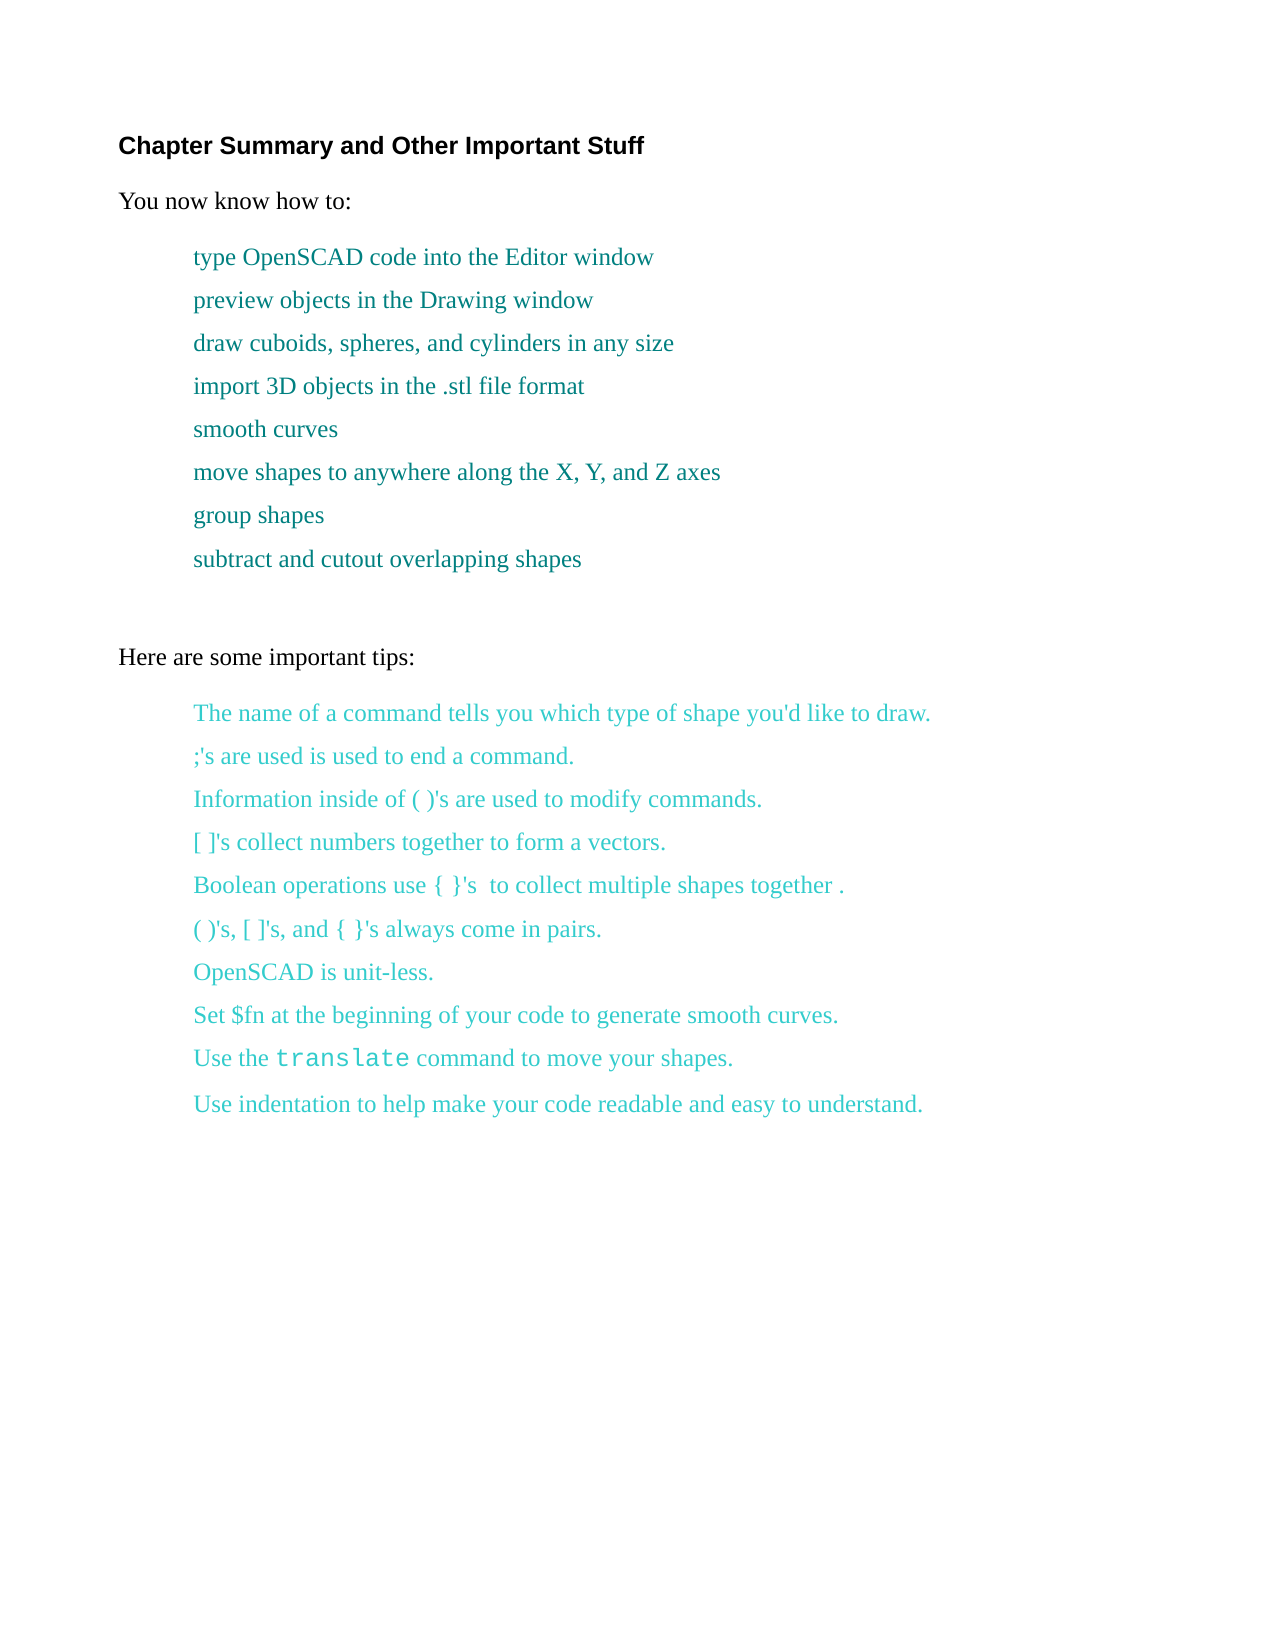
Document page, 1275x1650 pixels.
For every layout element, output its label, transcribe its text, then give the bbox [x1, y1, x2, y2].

text preview objects in the Drawing window [193, 285, 1157, 314]
text [ ]'s collect numbers together to form a vectors. [193, 827, 1157, 856]
text subtract and cutout overlapping shapes [193, 544, 1157, 572]
text Boolean operations use { }'s to collect multiple shapes together . [193, 871, 1157, 899]
text import 3D objects in the .stl file format [193, 371, 1157, 400]
text ;'s are used is used to end a command. [193, 741, 1157, 770]
text type OpenSCAD code into the Editor window [193, 242, 1157, 271]
text The name of a command tells you which type of shape you'd like to draw. [193, 698, 1157, 727]
text OpenSCAD is unit-less. [193, 957, 1157, 986]
text move shapes to anywhere along the X, Y, and Z axes [193, 457, 1157, 486]
text Use indentation to help make your code readable and easy to understand. [193, 1089, 1157, 1118]
text Use the translate command to move your shapes. [193, 1043, 1157, 1074]
text Set $fn at the beginning of your code to generate smooth curves. [193, 1000, 1157, 1029]
text You now know how to: [118, 186, 1157, 215]
text group shapes [193, 501, 1157, 529]
text draw cuboids, spheres, and cylinders in any size [193, 328, 1157, 357]
subtitle Chapter Summary and Other Important Stuff [118, 131, 1157, 159]
text Here are some important tips: [118, 642, 1157, 671]
text smooth curves [193, 414, 1157, 443]
text Information inside of ( )'s are used to modify commands. [193, 784, 1157, 813]
text ( )'s, [ ]'s, and { }'s always come in pairs. [193, 914, 1157, 942]
